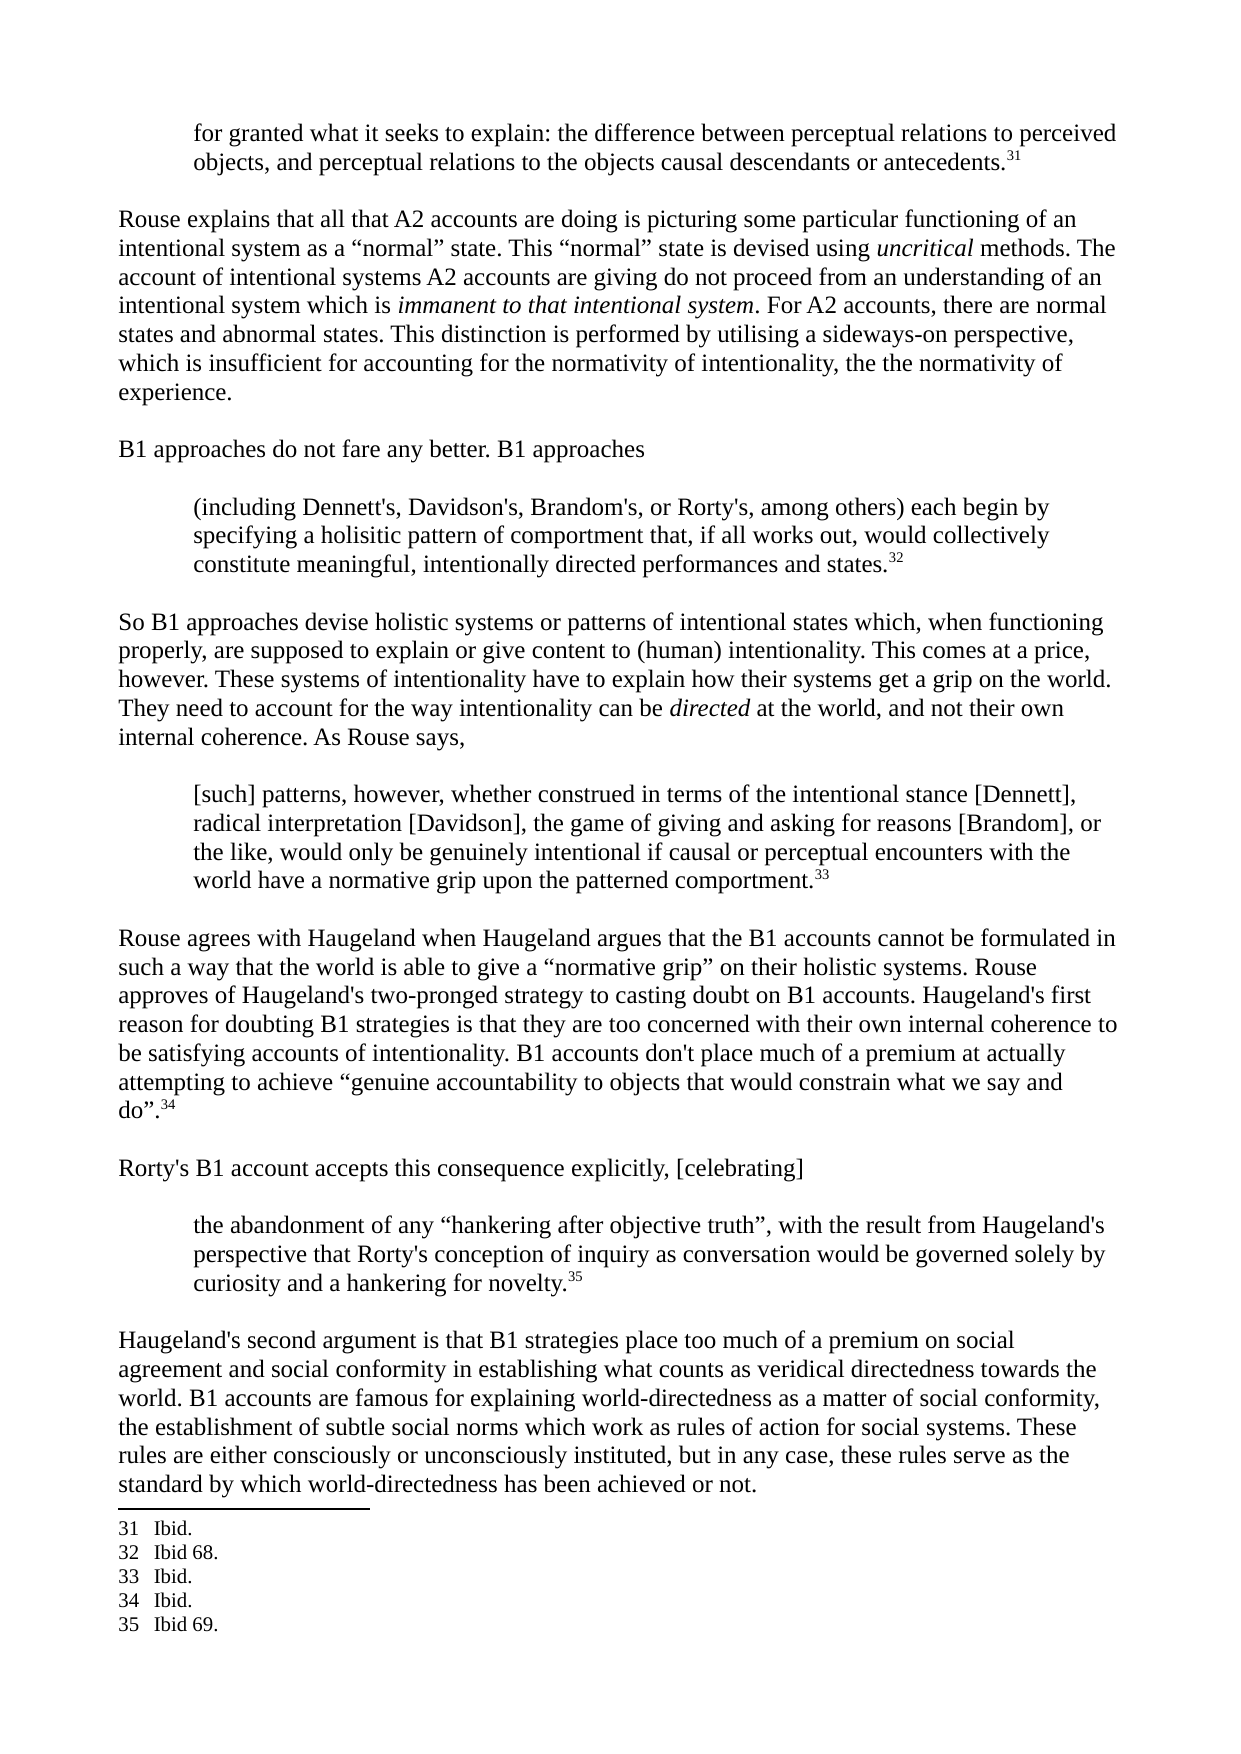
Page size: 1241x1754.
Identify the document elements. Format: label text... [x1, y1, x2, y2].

text [such] patterns, however, whether construed in terms of the intentional stance [Dennett], radical interpretation [Davidson], the game of giving and asking for reasons [Brandom], or the like, would only be genuinely intentional if causal or perceptual encounters with the world have a normative grip upon the patterned comportment. [193, 779, 1122, 894]
text Ibid 69. [118, 1612, 1122, 1636]
text for granted what it seeks to explain: the difference between perceptual relations to perceived objects, and perceptual relations to the objects causal descendants or antecedents. [193, 118, 1122, 176]
text Ibid 68. [118, 1539, 1122, 1564]
text Ibid. [118, 1516, 1122, 1539]
text Rorty's B1 account accepts this consequence explicitly, [celebrating] [118, 1153, 1122, 1182]
text Rouse agrees with Haugeland when Haugeland argues that the B1 accounts cannot be formulated in such a way that the world is able to give a “normative grip” on their holistic systems. Rouse approves of Haugeland's two-pronged strategy to casting doubt on B1 accounts. Haugeland's first reason for doubting B1 strategies is that they are too concerned with their own internal coherence to be satisfying accounts of intentionality. B1 accounts don't place much of a premium at actually attempting to achieve “genuine accountability to objects that would constrain what we say and do”. [118, 923, 1122, 1124]
text So B1 approaches devise holistic systems or patterns of intentional states which, when functioning properly, are supposed to explain or give content to (human) intentionality. This comes at a price, however. These systems of intentionality have to explain how their systems get a grip on the world. They need to account for the way intentionality can be directed at the world, and not their own internal coherence. As Rouse says, [118, 607, 1122, 751]
text (including Dennett's, Davidson's, Brandom's, or Rorty's, among others) each begin by specifying a holisitic pattern of comportment that, if all works out, would collectively constitute meaningful, intentionally directed performances and states. [193, 492, 1122, 578]
text Ibid. [118, 1564, 1122, 1588]
text Ibid. [118, 1588, 1122, 1612]
text the abandonment of any “hankering after objective truth”, with the result from Haugeland's perspective that Rorty's conception of inquiry as conversation would be governed solely by curiosity and a hankering for novelty. [193, 1211, 1122, 1297]
text B1 approaches do not fare any better. B1 approaches [118, 434, 1122, 463]
text Haugeland's second argument is that B1 strategies place too much of a premium on social agreement and social conformity in establishing what counts as veridical directedness towards the world. B1 accounts are famous for explaining world-directedness as a matter of social conformity, the establishment of subtle social norms which work as rules of action for social systems. These rules are either consciously or unconsciously instituted, but in any case, these rules serve as the standard by which world-directedness has been achieved or not. [118, 1326, 1122, 1498]
text Rouse explains that all that A2 accounts are doing is picturing some particular functioning of an intentional system as a “normal” state. This “normal” state is devised using uncritical methods. The account of intentional systems A2 accounts are giving do not proceed from an understanding of an intentional system which is immanent to that intentional system. For A2 accounts, there are normal states and abnormal states. This distinction is performed by utilising a sideways-on perspective, which is insufficient for accounting for the normativity of intentionality, the the normativity of experience. [118, 204, 1122, 406]
